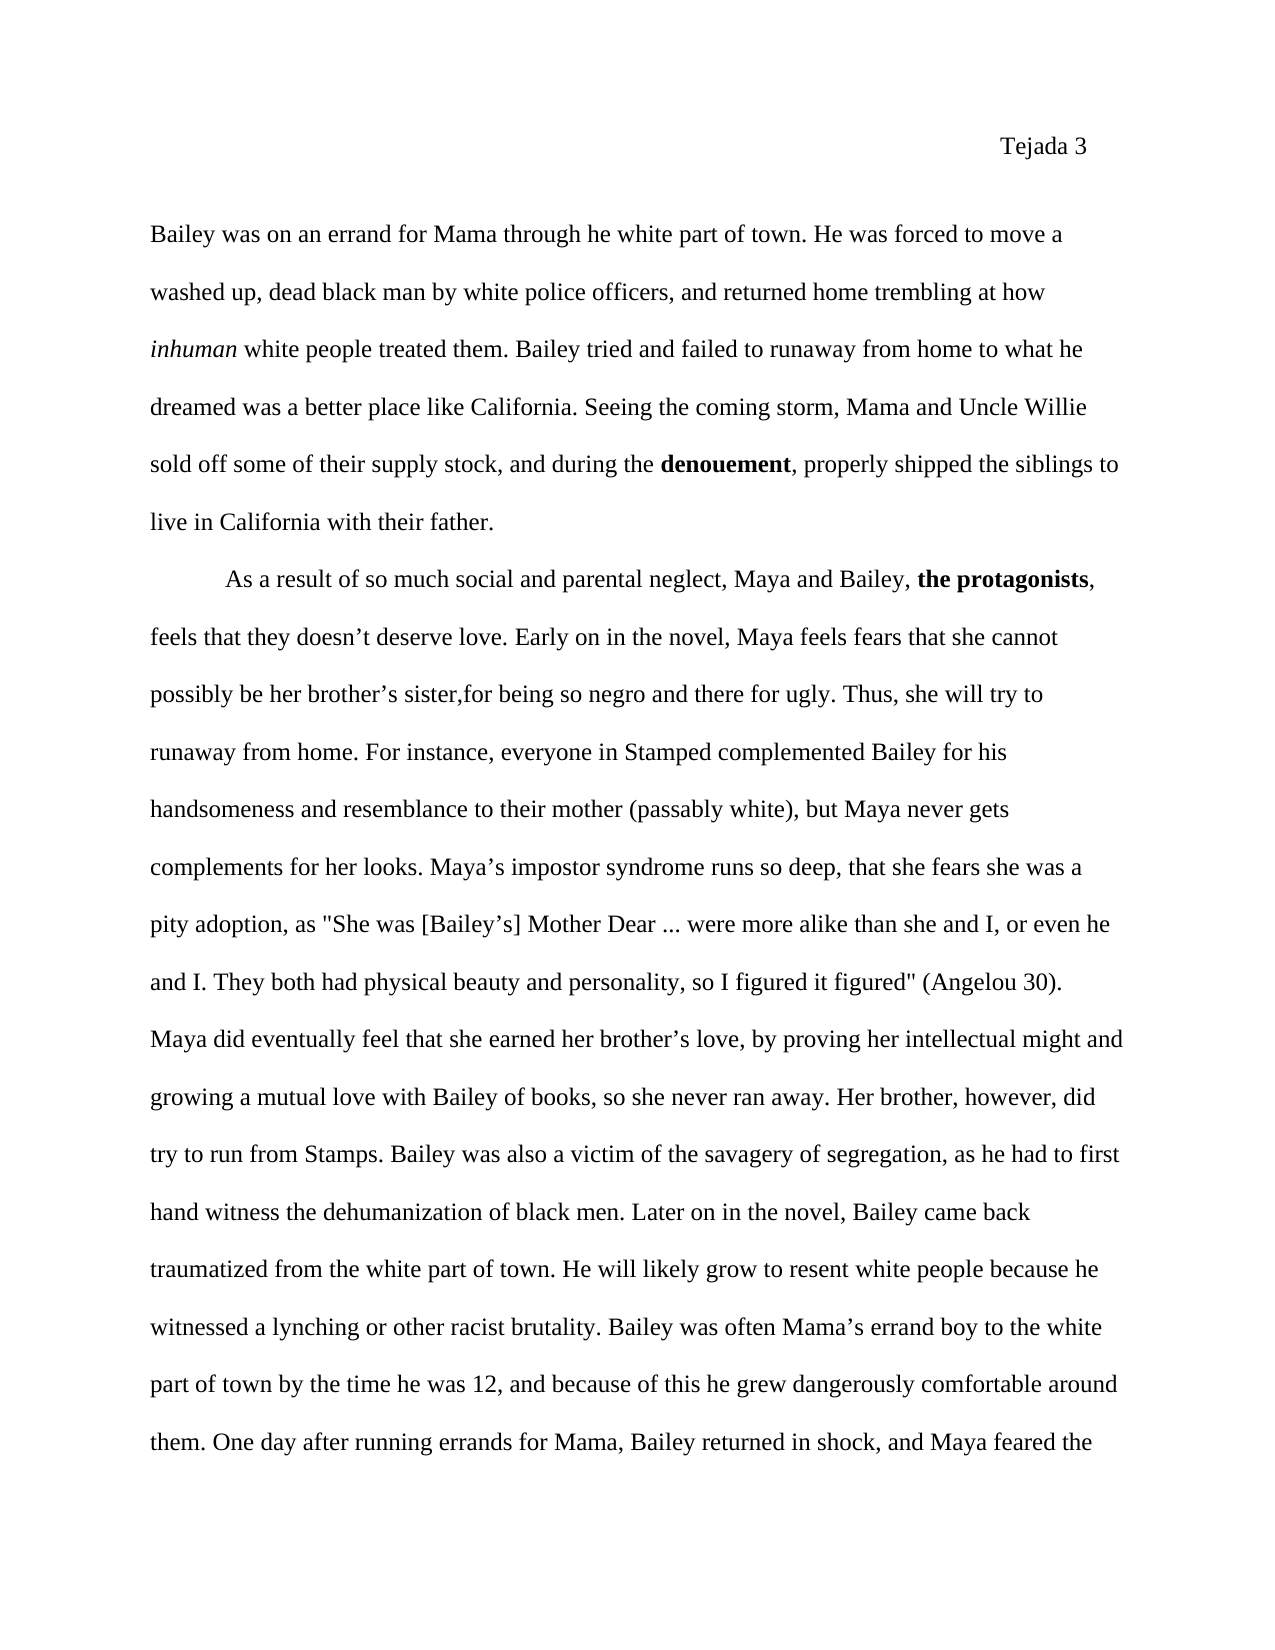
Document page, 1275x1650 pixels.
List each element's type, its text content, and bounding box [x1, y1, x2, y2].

text Bailey was on an errand for Mama through he white part of town. He was forced to move a washed up, dead black man by white police officers, and returned home trembling at how inhuman white people treated them. Bailey tried and failed to runaway from home to what he dreamed was a better place like California. Seeing the coming storm, Mama and Uncle Willie sold off some of their supply stock, and during the denouement, properly shipped the siblings to live in California with their father. [150, 219, 1125, 535]
text As a result of so much social and parental neglect, Maya and Bailey, the protagonists, feels that they doesn’t deserve love. Early on in the novel, Maya feels fears that she cannot possibly be her brother’s sister,for being so negro and there for ugly. Thus, she will try to runaway from home. For instance, everyone in Stamped complemented Bailey for his handsomeness and resemblance to their mother (passably white), but Maya never gets complements for her looks. Maya’s impostor syndrome runs so deep, that she fears she was a pity adoption, as "She was [Bailey’s] Mother Dear ... were more alike than she and I, or even he and I. They both had physical beauty and personality, so I figured it figured" (Angelou 30). Maya did eventually feel that she earned her brother’s love, by proving her intellectual might and growing a mutual love with Bailey of books, so she never ran away. Her brother, however, did try to run from Stamps. Bailey was also a victim of the savagery of segregation, as he had to first hand witness the dehumanization of black men. Later on in the novel, Bailey came back traumatized from the white part of town. He will likely grow to resent white people because he witnessed a lynching or other racist brutality. Bailey was often Mama’s errand boy to the white part of town by the time he was 12, and because of this he grew dangerously comfortable around them. One day after running errands for Mama, Bailey returned in shock, and Maya feared the [150, 564, 1125, 1455]
